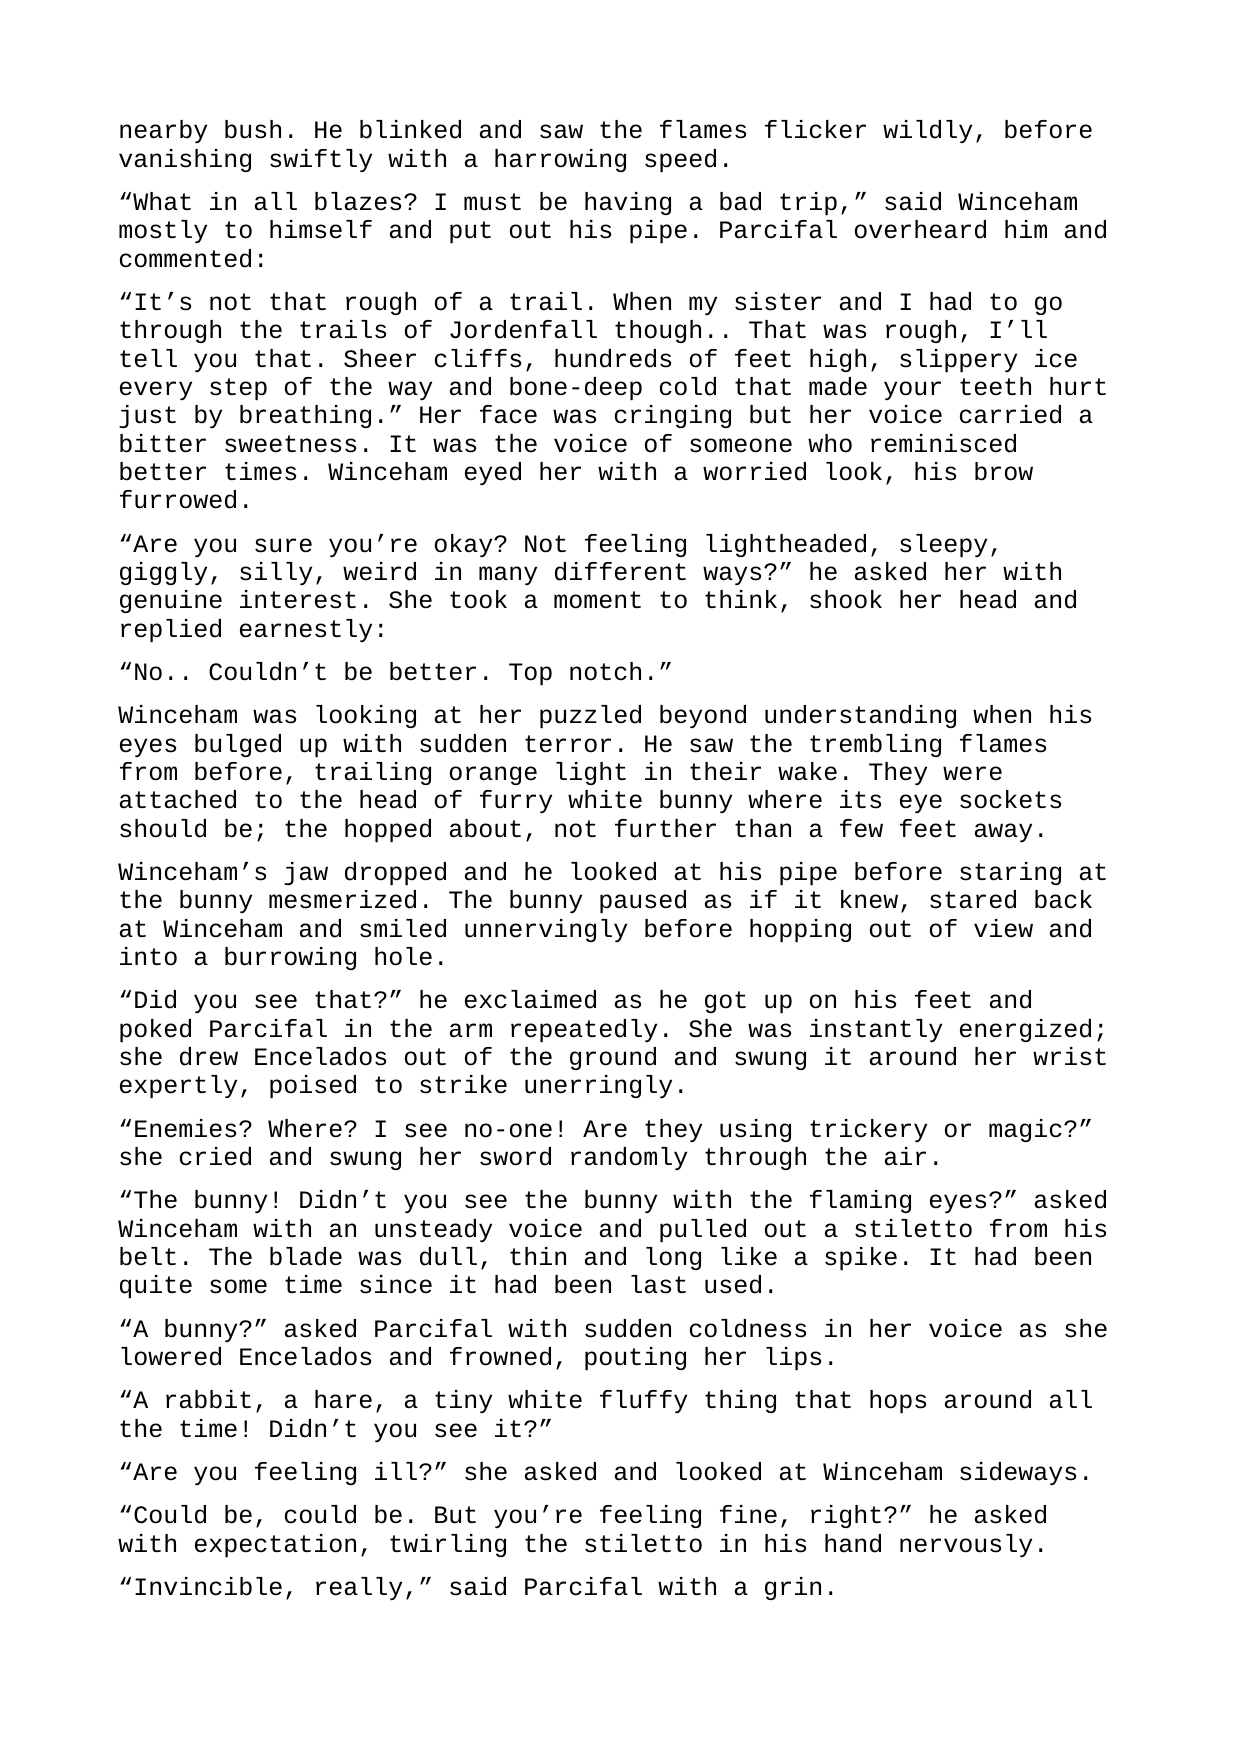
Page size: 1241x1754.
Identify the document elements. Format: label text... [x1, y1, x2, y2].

text Winceham’s jaw dropped and he looked at his pipe before staring at the bunny mesmerized. The bunny paused as if it knew, stared back at Winceham and smiled unnervingly before hopping out of view and into a burrowing hole. [118, 860, 1122, 973]
text “A rabbit, a hare, a tiny white fluffy thing that hops around all the time! Didn’t you see it?” [118, 1388, 1122, 1445]
text “What in all blazes? I must be having a bad trip,” said Winceham mostly to himself and put out his pipe. Parcifal overheard him and commented: [118, 190, 1122, 275]
text “A bunny?” asked Parcifal with sudden coldness in her voice as she lowered Encelados and frowned, pouting her lips. [118, 1316, 1122, 1373]
text Winceham was looking at her puzzled beyond understanding when his eyes bulged up with sudden terror. He saw the trembling flames from before, trailing orange light in their wake. They were attached to the head of furry white bunny where its eye sockets should be; the hopped about, not further than a few feet away. [118, 703, 1122, 845]
text “It’s not that rough of a trail. When my sister and I had to go through the trails of Jordenfall though.. That was rough, I’ll tell you that. Sheer cliffs, hundreds of feet high, slippery ice every step of the way and bone-deep cold that made your teeth hurt just by breathing.” Her face was cringing but her voice carried a bitter sweetness. It was the voice of someone who reminisced better times. Winceham eyed her with a worried look, his brow furrowed. [118, 290, 1122, 516]
text “The bunny! Didn’t you see the bunny with the flaming eyes?” asked Winceham with an unsteady voice and pulled out a stiletto from his belt. The blade was dull, thin and long like a spike. It had been quite some time since it had been last used. [118, 1188, 1122, 1301]
text nearby bush. He blinked and saw the flames flicker wildly, before vanishing swiftly with a harrowing speed. [118, 118, 1122, 175]
text “Are you sure you’re okay? Not feeling lightheaded, sleepy, giggly, silly, weird in many different ways?” he asked her with genuine interest. She took a moment to think, shook her head and replied earnestly: [118, 531, 1122, 645]
text “No.. Couldn’t be better. Top notch.” [118, 660, 1122, 688]
text “Enemies? Where? I see no-one! Are they using trickery or magic?” she cried and swung her sword randomly through the air. [118, 1116, 1122, 1173]
text “Could be, could be. But you’re feeling fine, right?” he asked with expectation, twirling the stiletto in his hand nervously. [118, 1503, 1122, 1560]
text “Are you feeling ill?” she asked and looked at Winceham sideways. [118, 1460, 1122, 1488]
text “Did you see that?” he exclaimed as he got up on his feet and poked Parcifal in the arm repeatedly. She was instantly energized; she drew Encelados out of the ground and swung it around her wrist expertly, poised to strike unerringly. [118, 988, 1122, 1101]
text “Invincible, really,” said Parcifal with a grin. [118, 1575, 1122, 1603]
